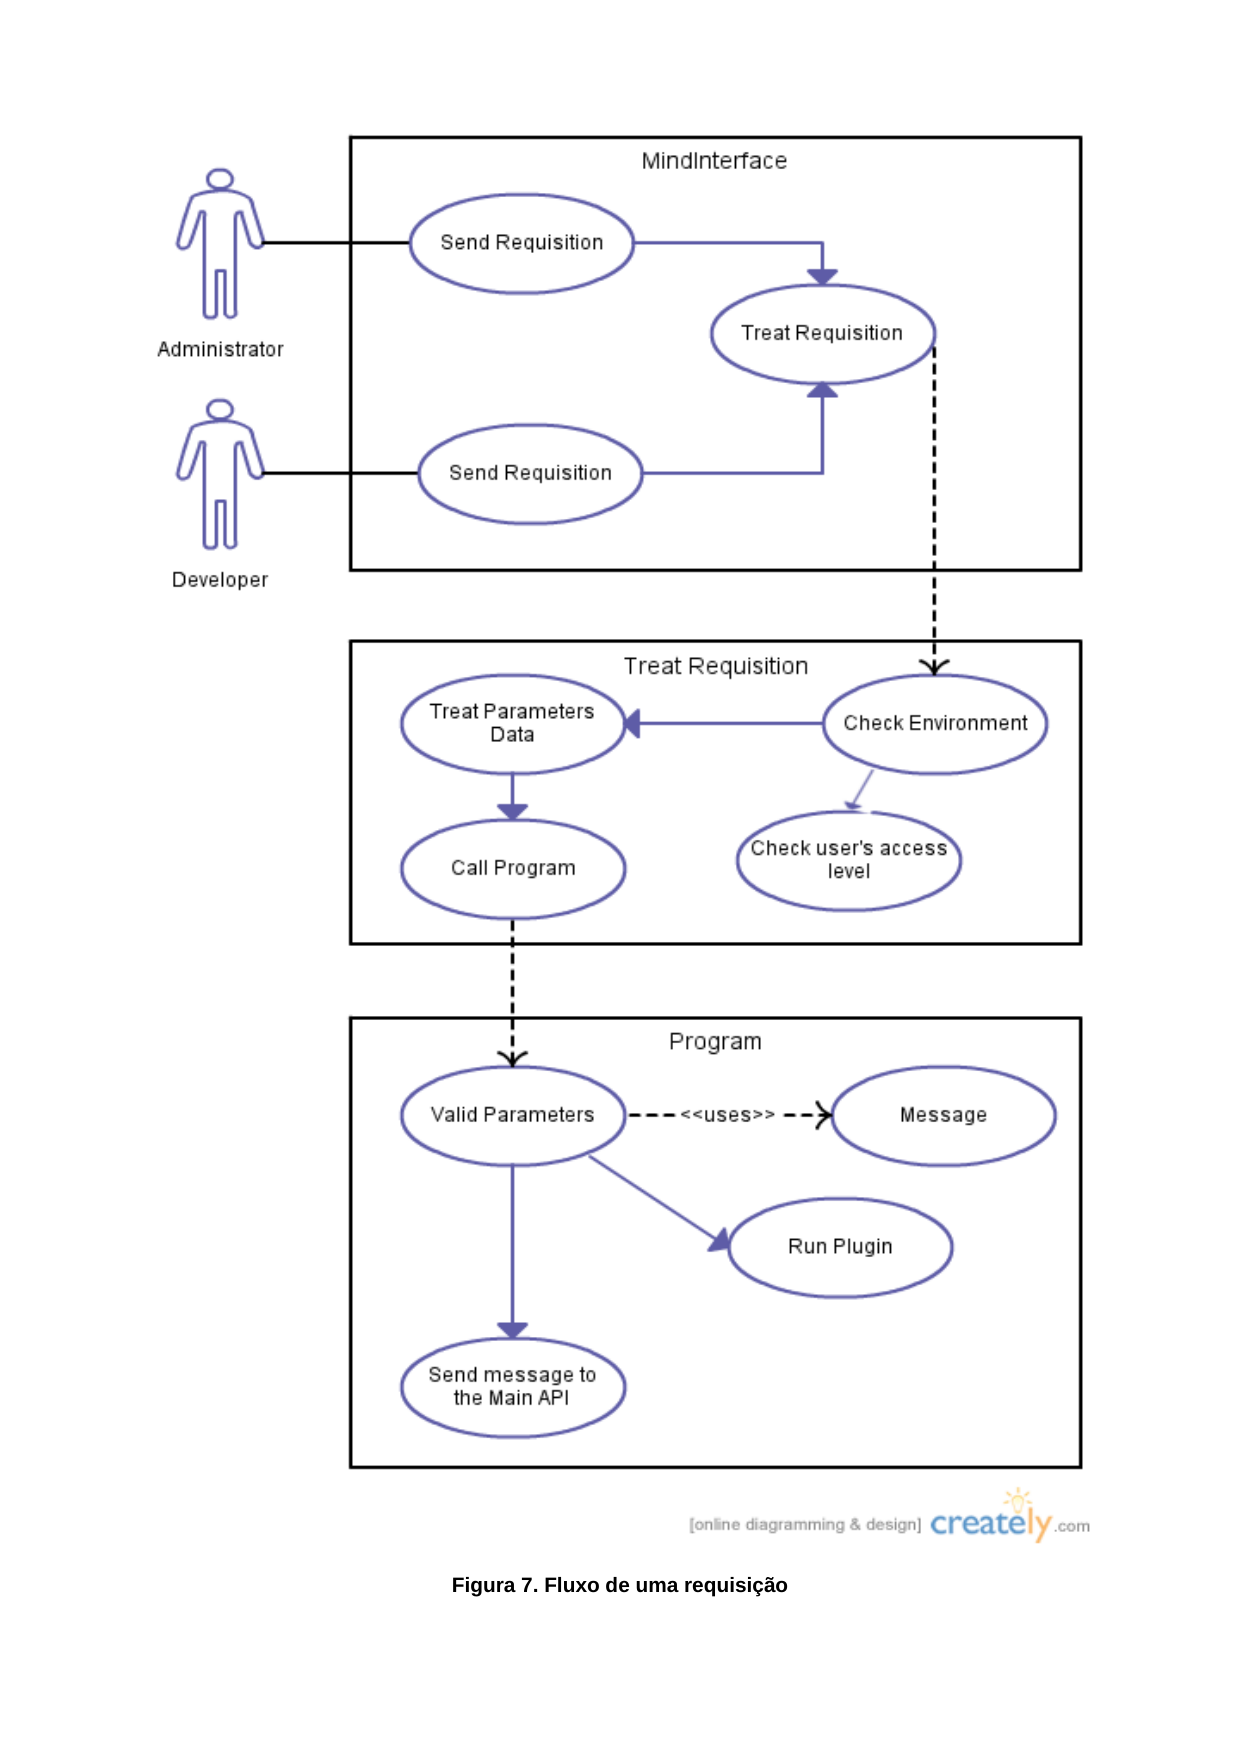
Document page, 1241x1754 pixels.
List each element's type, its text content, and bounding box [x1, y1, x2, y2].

text Figura 7. Fluxo de uma requisição [118, 1573, 1122, 1597]
picture [141, 118, 1099, 1550]
